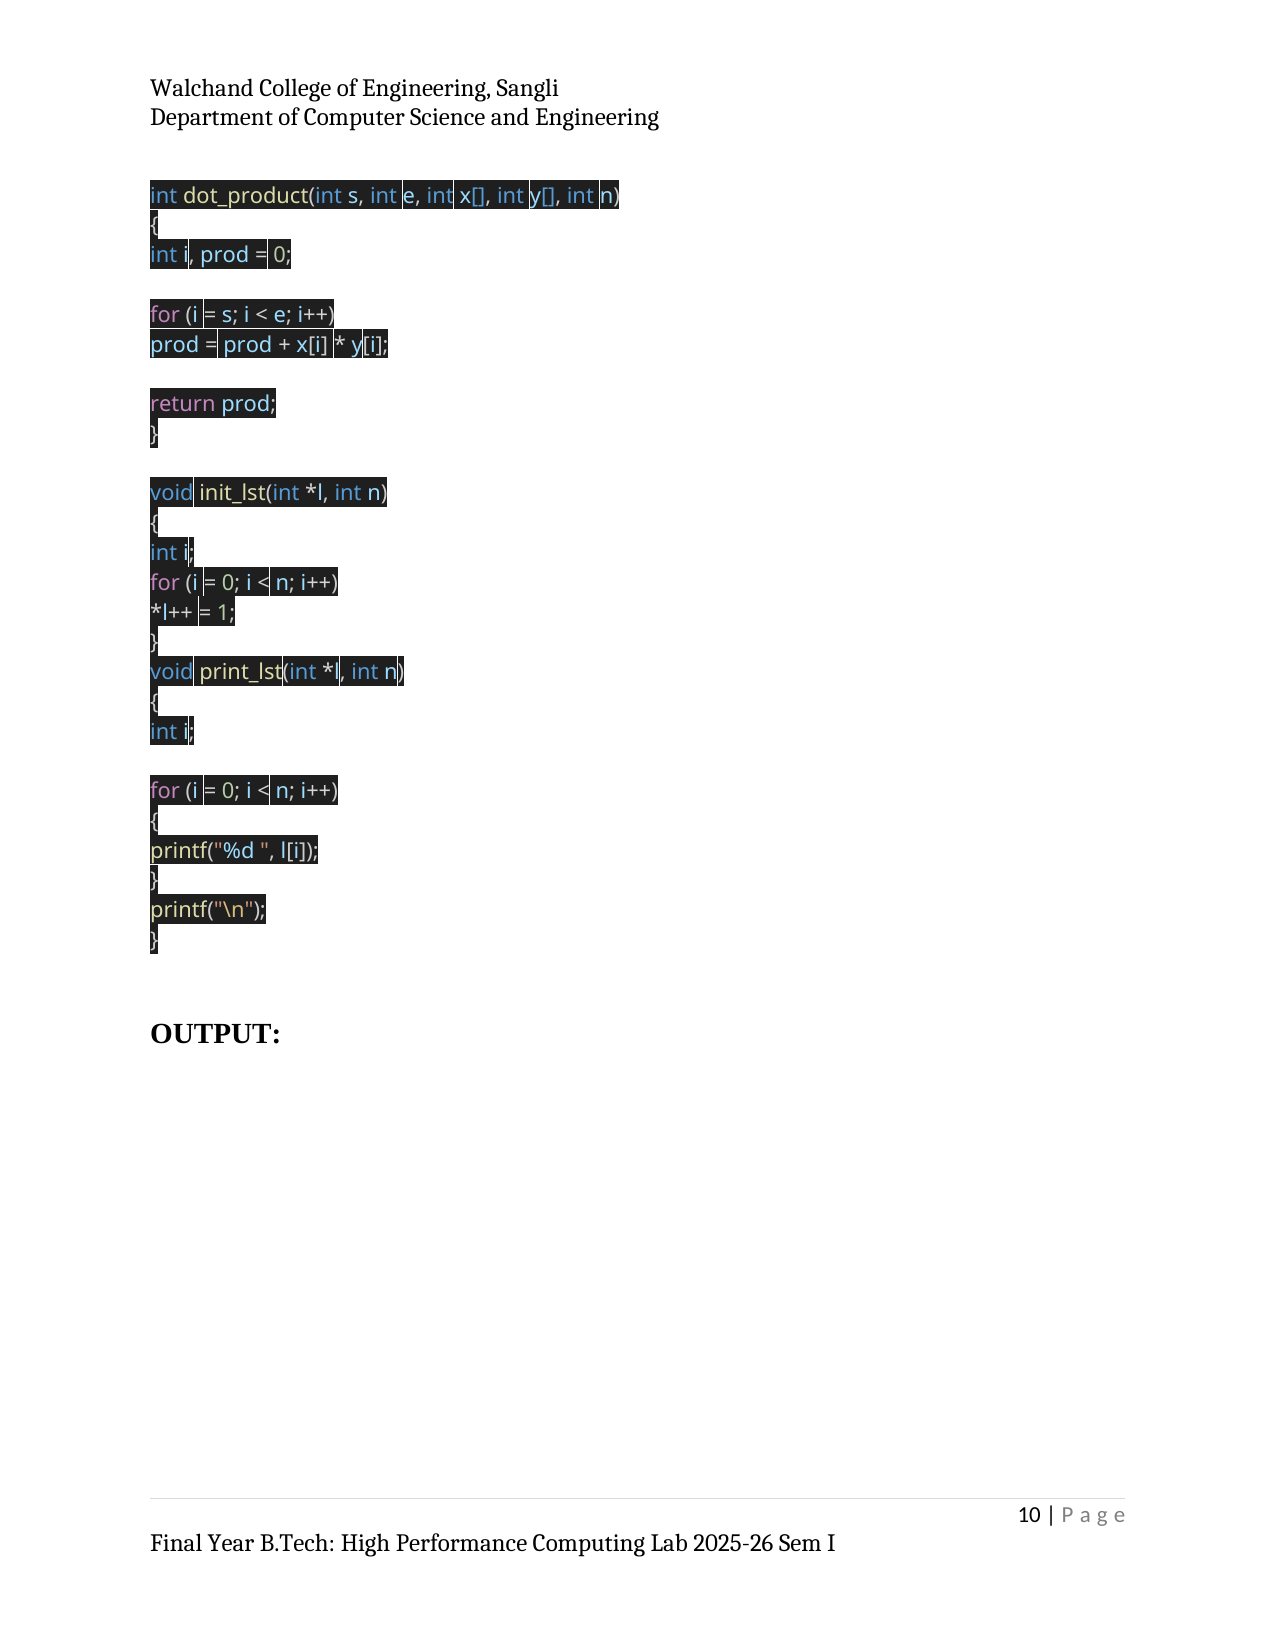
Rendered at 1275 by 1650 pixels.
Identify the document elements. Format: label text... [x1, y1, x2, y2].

text { [150, 507, 1125, 537]
text printf("\n"); [150, 894, 1125, 924]
text { [150, 209, 1125, 239]
text int i; [150, 716, 1125, 745]
text return prod; [150, 388, 1125, 418]
text int dot_product(int s, int e, int x[], int y[], int n) [150, 180, 1125, 209]
text } [150, 924, 1125, 954]
text { [150, 686, 1125, 716]
text { [150, 805, 1125, 835]
text *l++ = 1; [150, 596, 1125, 626]
text for (i = 0; i < n; i++) [150, 775, 1125, 805]
text void init_lst(int *l, int n) [150, 477, 1125, 507]
text } [150, 864, 1125, 894]
text int i; [150, 537, 1125, 567]
text OUTPUT: [150, 1016, 1125, 1049]
text } [150, 626, 1125, 656]
text } [150, 418, 1125, 448]
text void print_lst(int *l, int n) [150, 656, 1125, 686]
text printf("%d ", l[i]); [150, 835, 1125, 864]
text prod = prod + x[i] * y[i]; [150, 328, 1125, 358]
text for (i = s; i < e; i++) [150, 299, 1125, 328]
text int i, prod = 0; [150, 239, 1125, 269]
text for (i = 0; i < n; i++) [150, 567, 1125, 596]
